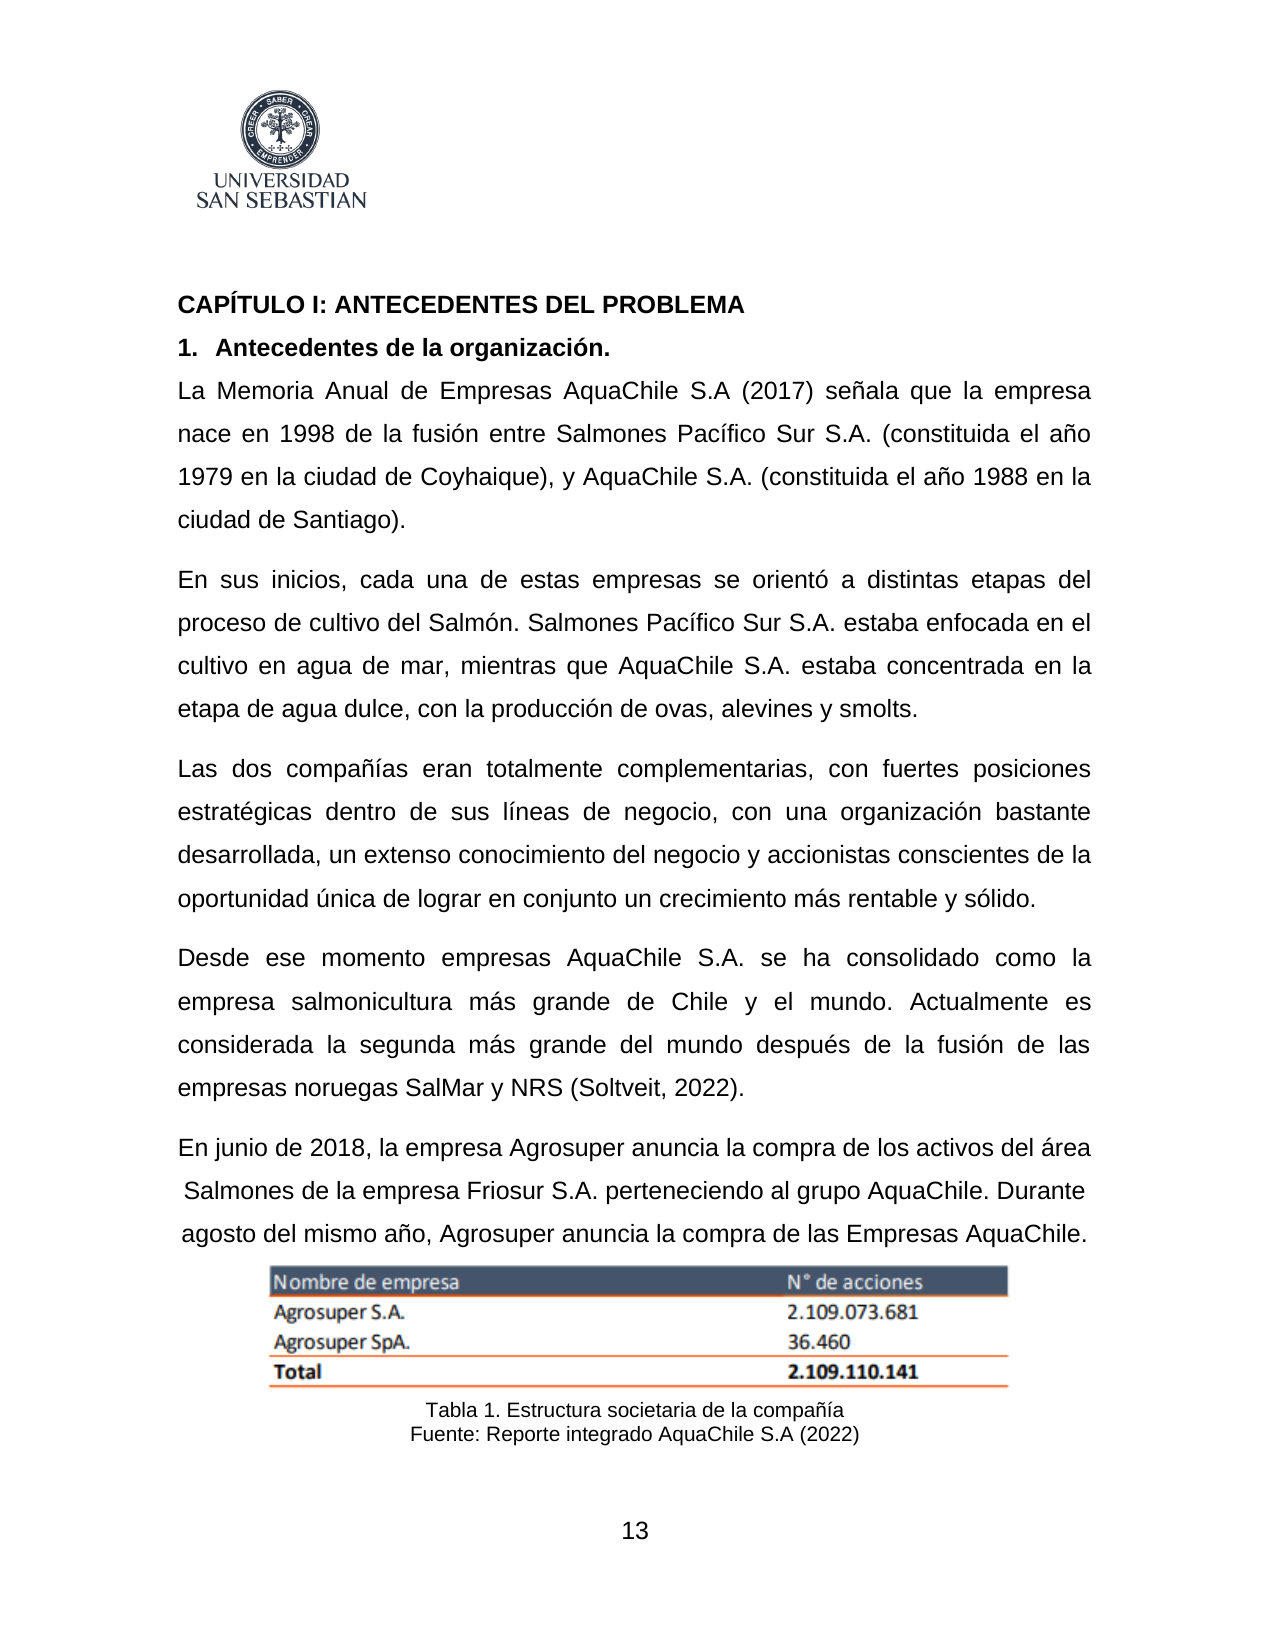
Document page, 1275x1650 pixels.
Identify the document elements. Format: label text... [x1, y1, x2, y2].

text En junio de 2018, la empresa Agrosuper anuncia la compra de los activos del área Salmones de la empresa Friosur S.A. perteneciendo al grupo AquaChile. Durante agosto del mismo año, Agrosuper anuncia la compra de las Empresas AquaChile. [177, 1133, 1093, 1248]
text En sus inicios, cada una de estas empresas se orientó a distintas etapas del proceso de cultivo del Salmón. Salmones Pacífico Sur S.A. estaba enfocada en el cultivo en agua de mar, mientras que AquaChile S.A. estaba concentrada en la etapa de agua dulce, con la producción de ovas, alevines y smolts. [177, 565, 1093, 723]
text Desde ese momento empresas AquaChile S.A. se ha consolidado como la empresa salmonicultura más grande de Chile y el mundo. Actualmente es considerada la segunda más grande del mundo después de la fusión de las empresas noruegas SalMar y NRS (Soltveit, 2022). [177, 943, 1093, 1102]
text Las dos compañías eran totalmente complementarias, con fuertes posiciones estratégicas dentro de sus líneas de negocio, con una organización bastante desarrollada, un extenso conocimiento del negocio y accionistas conscientes de la oportunidad única de lograr en conjunto un crecimiento más rentable y sólido. [177, 754, 1093, 912]
picture [259, 1262, 1010, 1398]
subtitle Antecedentes de la organización. [177, 333, 1093, 362]
text Tabla 1. Estructura societaria de la compañía [177, 1398, 1093, 1422]
text Fuente: Reporte integrado AquaChile S.A (2022) [177, 1422, 1093, 1446]
text La Memoria Anual de Empresas AquaChile S.A (2017) señala que la empresa nace en 1998 de la fusión entre Salmones Pacífico Sur S.A. (constituida el año 1979 en la ciudad de Coyhaique), y AquaChile S.A. (constituida el año 1988 en la ciudad de Santiago). [177, 376, 1093, 534]
subtitle CAPÍTULO I: ANTECEDENTES DEL PROBLEMA [177, 290, 1093, 318]
picture [177, 76, 387, 222]
